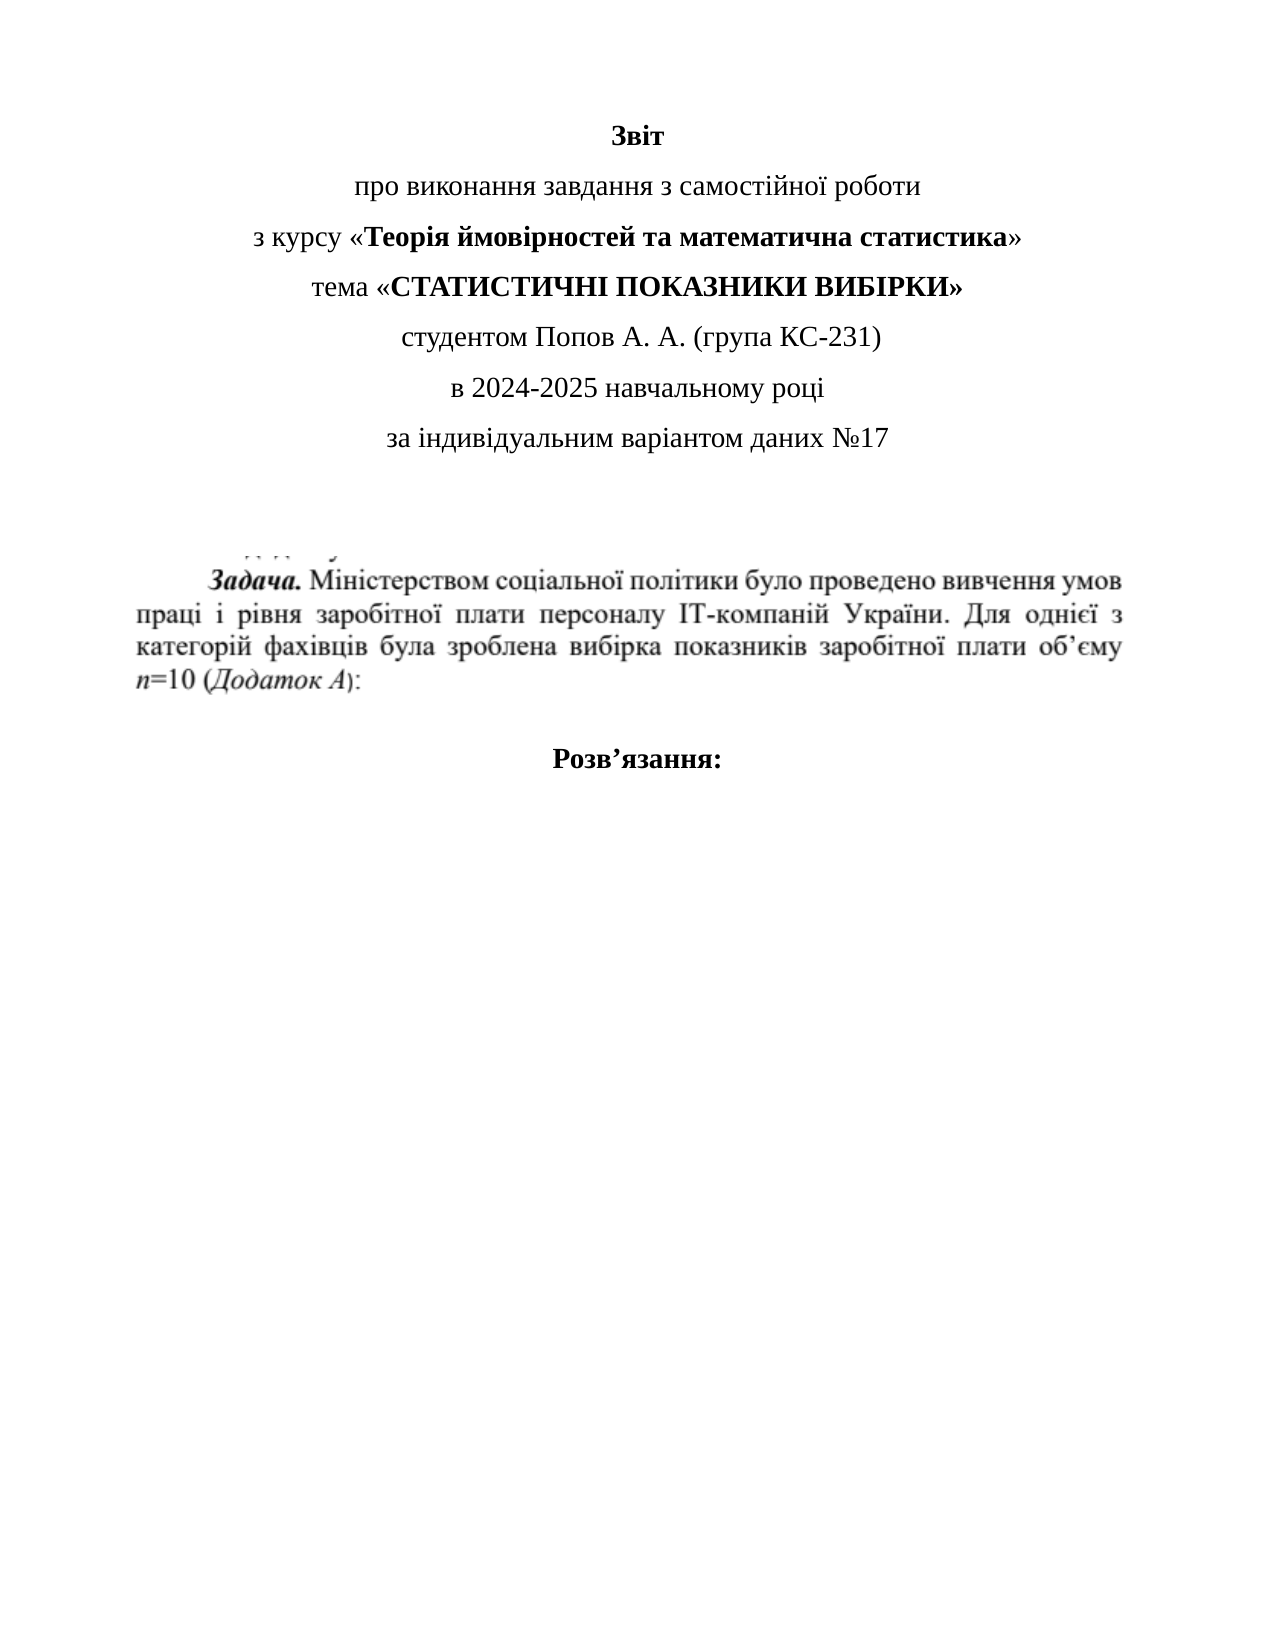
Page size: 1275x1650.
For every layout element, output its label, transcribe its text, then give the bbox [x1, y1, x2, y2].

text з курсу «Теорія ймовірностей та математична статистика» [118, 219, 1157, 252]
text Розв’язання: [118, 724, 1157, 774]
text в 2024-2025 навчальному році [118, 370, 1157, 403]
text про виконання завдання з самостійної роботи [118, 168, 1157, 202]
text студентом Попов А. А. (група КС-231) [118, 319, 1157, 353]
text Звіт [118, 118, 1157, 152]
text за індивідуальним варіантом даних №17 [118, 420, 1157, 453]
text тема «СТАТИСТИЧНІ ПОКАЗНИКИ ВИБІРКИ» [118, 269, 1157, 303]
picture [118, 556, 1157, 724]
